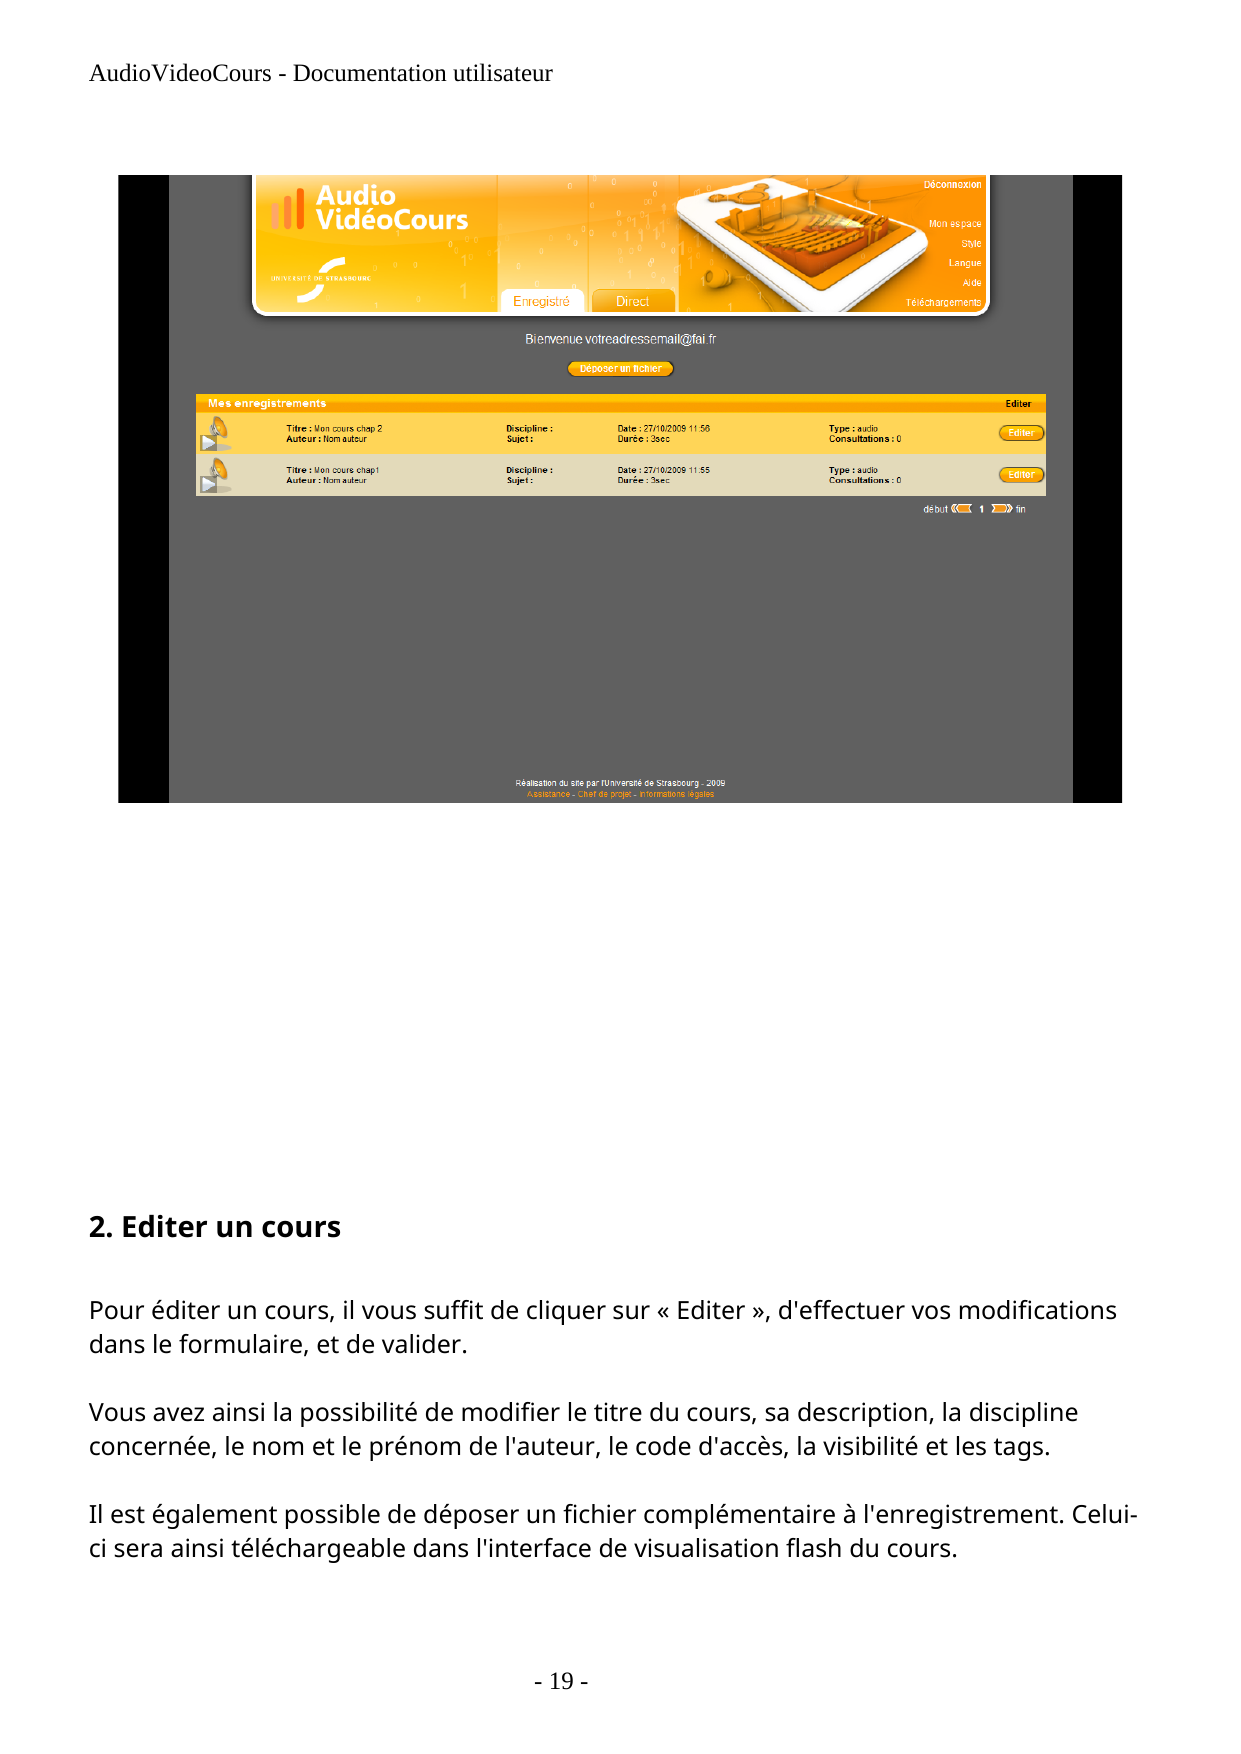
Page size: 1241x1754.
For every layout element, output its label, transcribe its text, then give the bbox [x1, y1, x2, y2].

text Vous avez ainsi la possibilité de modifier le titre du cours, sa description, la discipline concernée, le nom et le prénom de l'auteur, le code d'accès, la visibilité et les tags. [88, 1394, 1152, 1463]
text Il est également possible de déposer un fichier complémentaire à l'enregistrement. Celui-ci sera ainsi téléchargeable dans l'interface de visualisation flash du cours. [88, 1497, 1152, 1565]
subtitle 2. Editer un cours [88, 1206, 1152, 1246]
picture [118, 175, 1123, 803]
text Pour éditer un cours, il vous suffit de cliquer sur « Editer », d'effectuer vos modifications dans le formulaire, et de valider. [88, 1292, 1152, 1361]
